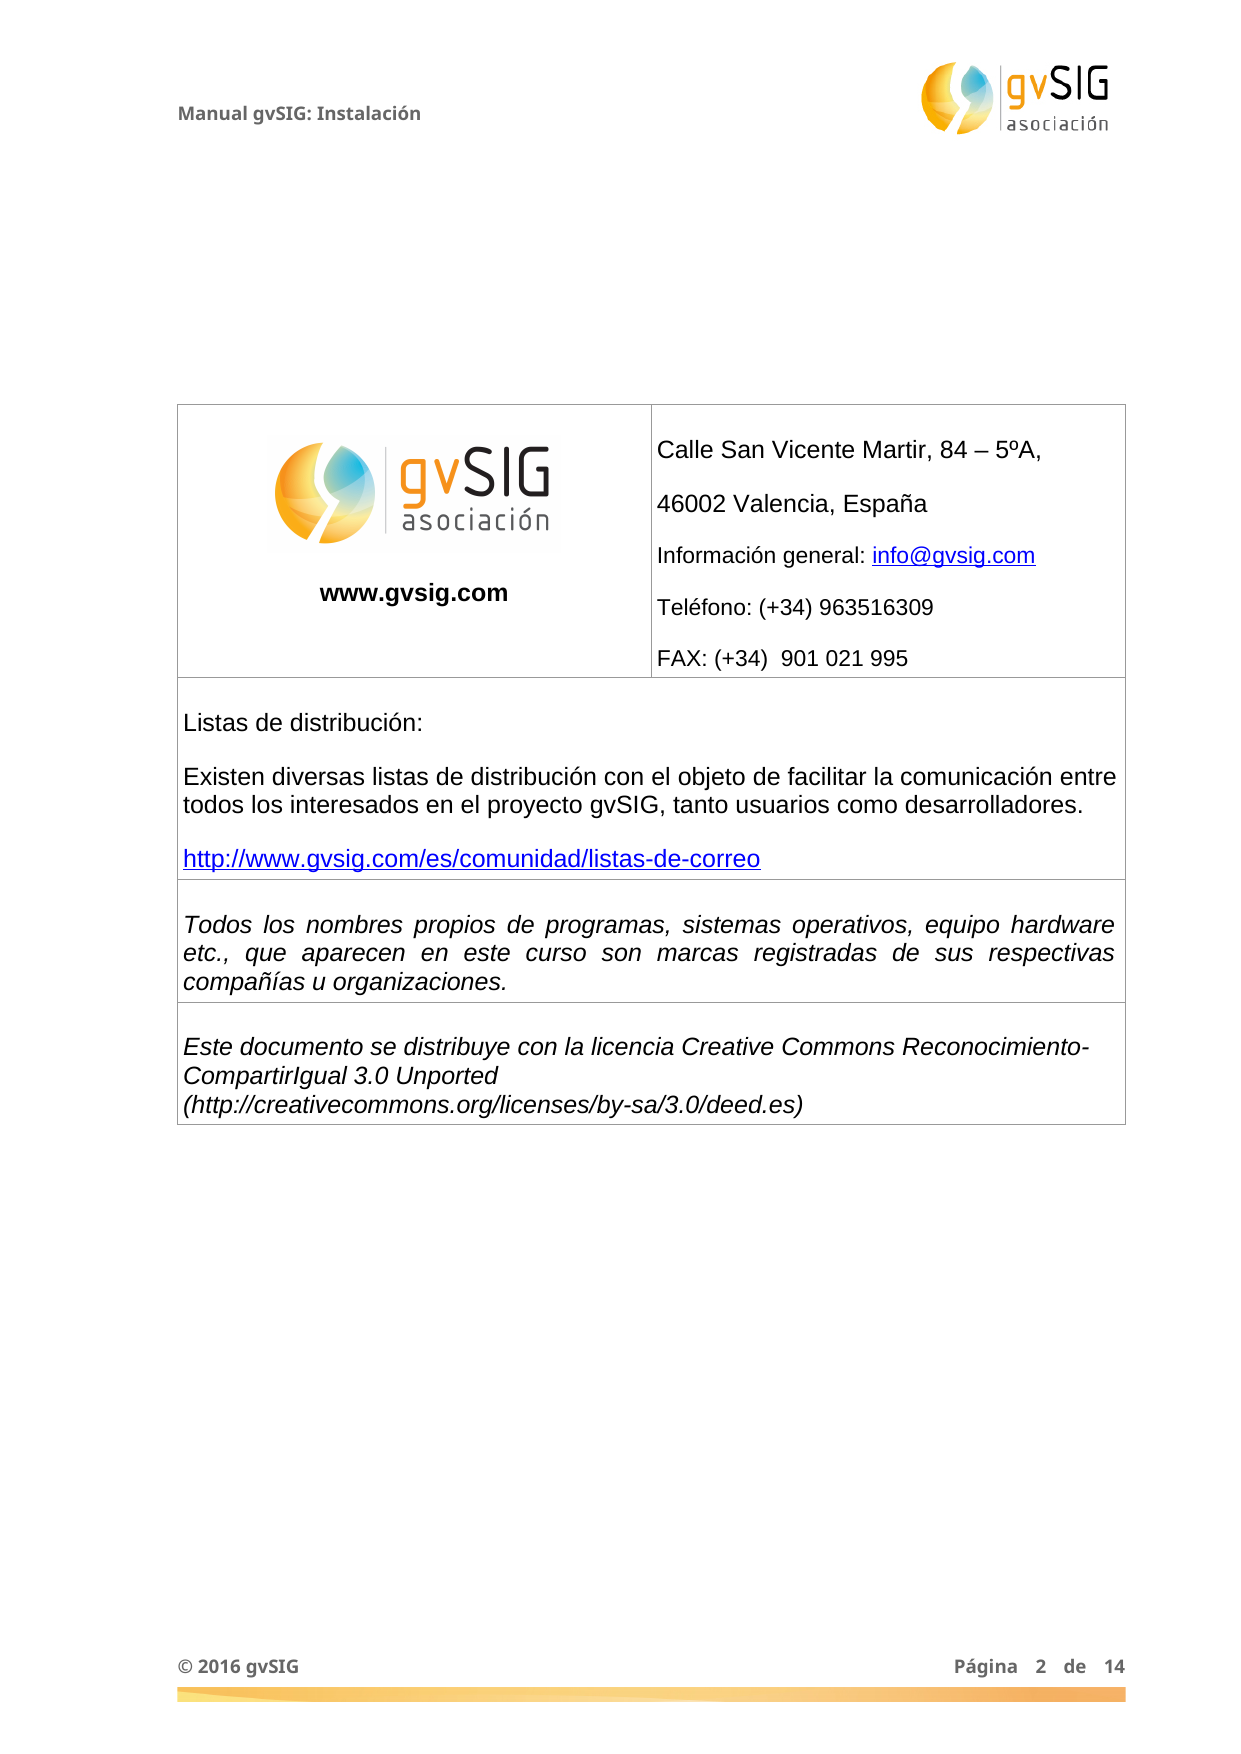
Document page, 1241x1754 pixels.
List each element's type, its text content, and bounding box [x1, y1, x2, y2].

table_header www.gvsig.com [178, 405, 651, 677]
table_cell Este documento se distribuye con la licencia Creative Commons Reconocimiento-CompartirIgual 3.0 Unported (http://creativecommons.org/licenses/by-sa/3.0/deed.es) [178, 1003, 1125, 1124]
table_cell Listas de distribución: Existen diversas listas de distribución con el objeto de facilitar la comunicación entre todos los interesados en el proyecto gvSIG, tanto usuarios como desarrolladores. http://www.gvsig.com/es/comunidad/listas-de-correo [178, 678, 1125, 879]
picture [267, 435, 561, 553]
picture [177, 1687, 1126, 1702]
picture [902, 47, 1122, 148]
table_cell Todos los nombres propios de programas, sistemas operativos, equipo hardware etc., que aparecen en este curso son marcas registradas de sus respectivas compañías u organizaciones. [178, 880, 1125, 1002]
table_header Calle San Vicente Martir, 84 – 5ºA, 46002 Valencia, España Información general: info@gvsig.com Teléfono: (+34) 963516309 FAX: (+34) 901 021 995 [652, 405, 1125, 677]
